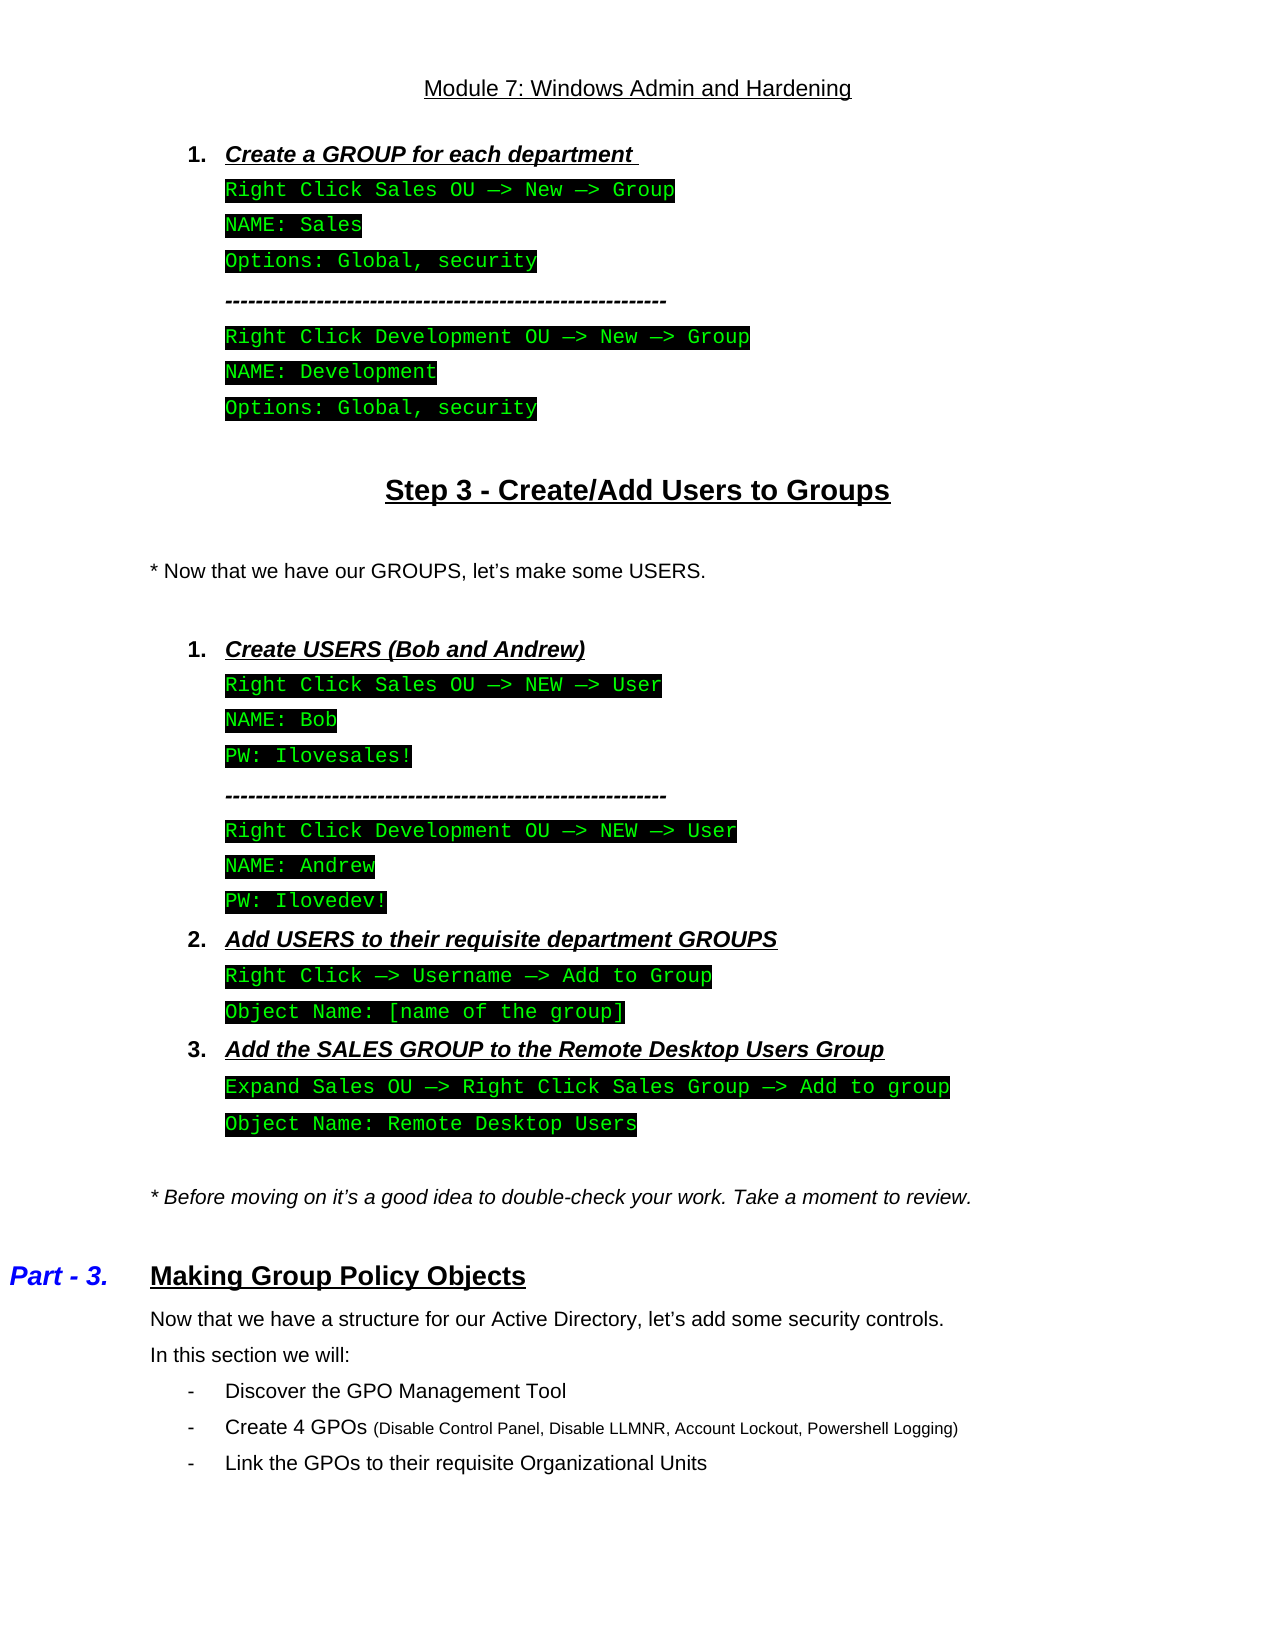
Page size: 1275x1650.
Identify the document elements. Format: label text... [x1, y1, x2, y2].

text * Now that we have our GROUPS, let’s make some USERS. [150, 559, 1125, 623]
text Object Name: Remote Desktop Users [150, 1113, 1125, 1137]
text In this section we will: [150, 1343, 1200, 1367]
text Options: Global, security [225, 397, 1125, 421]
text PW: Ilovedev! [225, 891, 1125, 914]
list Making Group Policy Objects [9, 1260, 1200, 1291]
text Step 3 - Create/Add Users to Groups [150, 432, 1125, 507]
list Add USERS to their requisite department GROUPS [187, 926, 1125, 952]
text Right Click Development OU —> New —> Group NAME: Development [225, 326, 1125, 385]
text Right Click —> Username —> Add to Group [150, 965, 1125, 989]
text Now that we have a structure for our Active Directory, let’s add some security controls. [150, 1307, 1200, 1331]
list Link the GPOs to their requisite Organizational Units [187, 1451, 1200, 1514]
list Discover the GPO Management Tool [187, 1379, 1200, 1403]
text Expand Sales OU —> Right Click Sales Group —> Add to group [150, 1076, 1125, 1099]
list Create a GROUP for each department Right Click Sales OU —> New —> Group NAME: Sales [187, 141, 1125, 238]
text Options: Global, security ---------------------------------------------------------- [225, 250, 1125, 313]
list Create USERS (Bob and Andrew) Right Click Sales OU —> NEW —> User [187, 636, 1125, 698]
list Create 4 GPOs (Disable Control Panel, Disable LLMNR, Account Lockout, Powershell Logging) [187, 1415, 1200, 1439]
text Object Name: [name of the group] [150, 1001, 1125, 1024]
text * Before moving on it’s a good idea to double-check your work. Take a moment to review. [150, 1184, 1125, 1208]
text NAME: Andrew [225, 855, 1125, 879]
list Add the SALES GROUP to the Remote Desktop Users Group [187, 1036, 1125, 1063]
text NAME: Bob PW: Ilovesales! ---------------------------------------------------------- Right Click Development OU —> NEW —> User [225, 709, 1125, 843]
